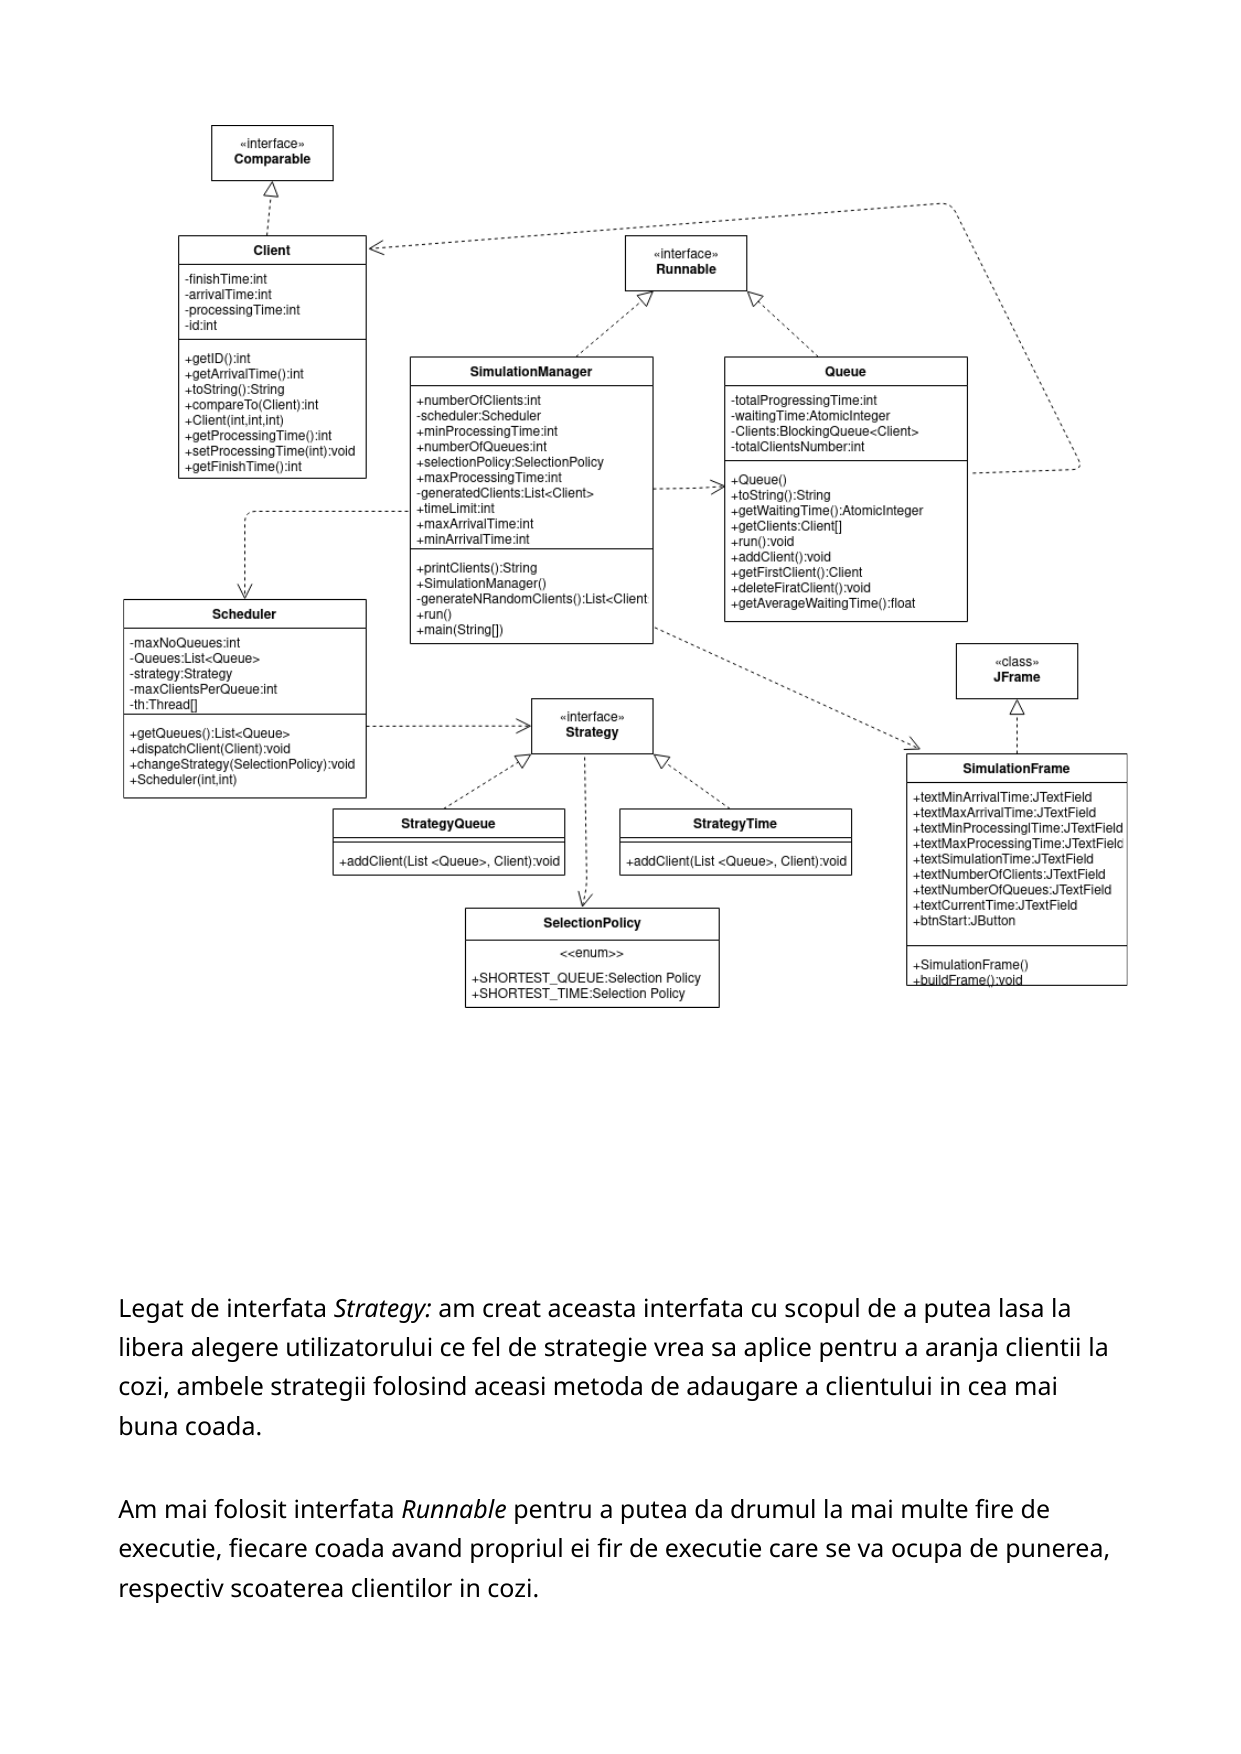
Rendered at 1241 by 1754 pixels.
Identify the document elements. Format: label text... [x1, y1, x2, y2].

text Legat de interfata Strategy: am creat aceasta interfata cu scopul de a putea lasa la libera alegere utilizatorului ce fel de strategie vrea sa aplice pentru a aranja clientii la cozi, ambele strategii folosind aceasi metoda de adaugare a clientului in cea mai buna coada. [118, 1291, 1122, 1442]
text Am mai folosit interfata Runnable pentru a putea da drumul la mai multe fire de executie, fiecare coada avand propriul ei fir de executie care se va ocupa de punerea, respectiv scoaterea clientilor in cozi. [118, 1492, 1122, 1604]
picture [123, 125, 1128, 1008]
